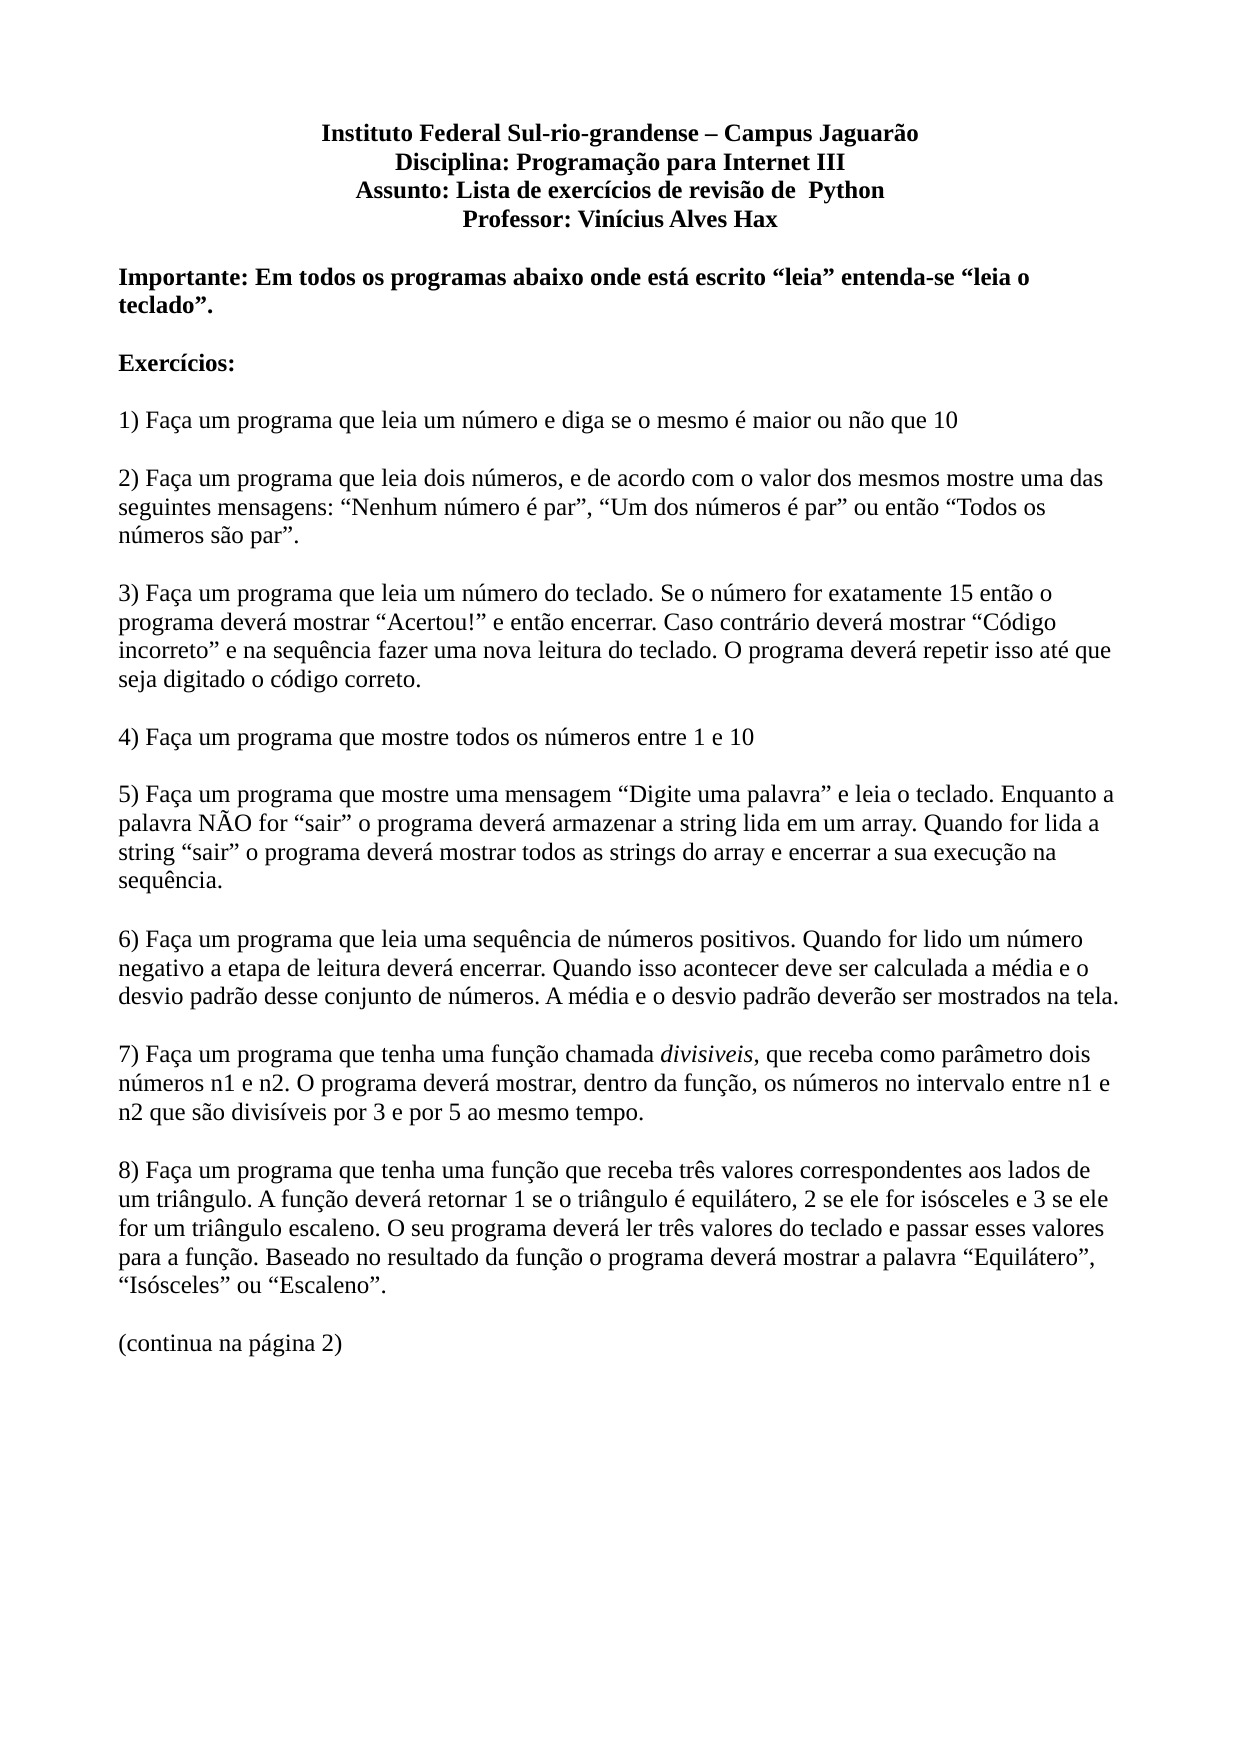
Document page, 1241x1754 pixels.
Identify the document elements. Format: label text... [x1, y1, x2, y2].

text Professor: Vinícius Alves Hax [118, 204, 1122, 233]
text Assunto: Lista de exercícios de revisão de Python [118, 176, 1122, 204]
text (continua na página 2) [118, 1328, 1122, 1357]
text Importante: Em todos os programas abaixo onde está escrito “leia” entenda-se “leia o teclado”. [118, 262, 1122, 319]
text Disciplina: Programação para Internet III [118, 147, 1122, 176]
text 5) Faça um programa que mostre uma mensagem “Digite uma palavra” e leia o teclado. Enquanto a palavra NÃO for “sair” o programa deverá armazenar a string lida em um array. Quando for lida a string “sair” o programa deverá mostrar todos as strings do array e encerrar a sua execução na sequência. [118, 779, 1122, 894]
text 2) Faça um programa que leia dois números, e de acordo com o valor dos mesmos mostre uma das seguintes mensagens: “Nenhum número é par”, “Um dos números é par” ou então “Todos os números são par”. [118, 463, 1122, 549]
text 7) Faça um programa que tenha uma função chamada divisiveis, que receba como parâmetro dois números n1 e n2. O programa deverá mostrar, dentro da função, os números no intervalo entre n1 e n2 que são divisíveis por 3 e por 5 ao mesmo tempo. [118, 1039, 1122, 1126]
text 8) Faça um programa que tenha uma função que receba três valores correspondentes aos lados de um triângulo. A função deverá retornar 1 se o triângulo é equilátero, 2 se ele for isósceles e 3 se ele for um triângulo escaleno. O seu programa deverá ler três valores do teclado e passar esses valores para a função. Baseado no resultado da função o programa deverá mostrar a palavra “Equilátero”, “Isósceles” ou “Escaleno”. [118, 1155, 1122, 1299]
text Exercícios: [118, 348, 1122, 377]
text 6) Faça um programa que leia uma sequência de números positivos. Quando for lido um número negativo a etapa de leitura deverá encerrar. Quando isso acontecer deve ser calculada a média e o desvio padrão desse conjunto de números. A média e o desvio padrão deverão ser mostrados na tela. [118, 924, 1122, 1010]
text 3) Faça um programa que leia um número do teclado. Se o número for exatamente 15 então o programa deverá mostrar “Acertou!” e então encerrar. Caso contrário deverá mostrar “Código incorreto” e na sequência fazer uma nova leitura do teclado. O programa deverá repetir isso até que seja digitado o código correto. [118, 578, 1122, 693]
text 4) Faça um programa que mostre todos os números entre 1 e 10 [118, 722, 1122, 751]
text 1) Faça um programa que leia um número e diga se o mesmo é maior ou não que 10 [118, 406, 1122, 434]
text Instituto Federal Sul-rio-grandense – Campus Jaguarão [118, 118, 1122, 147]
